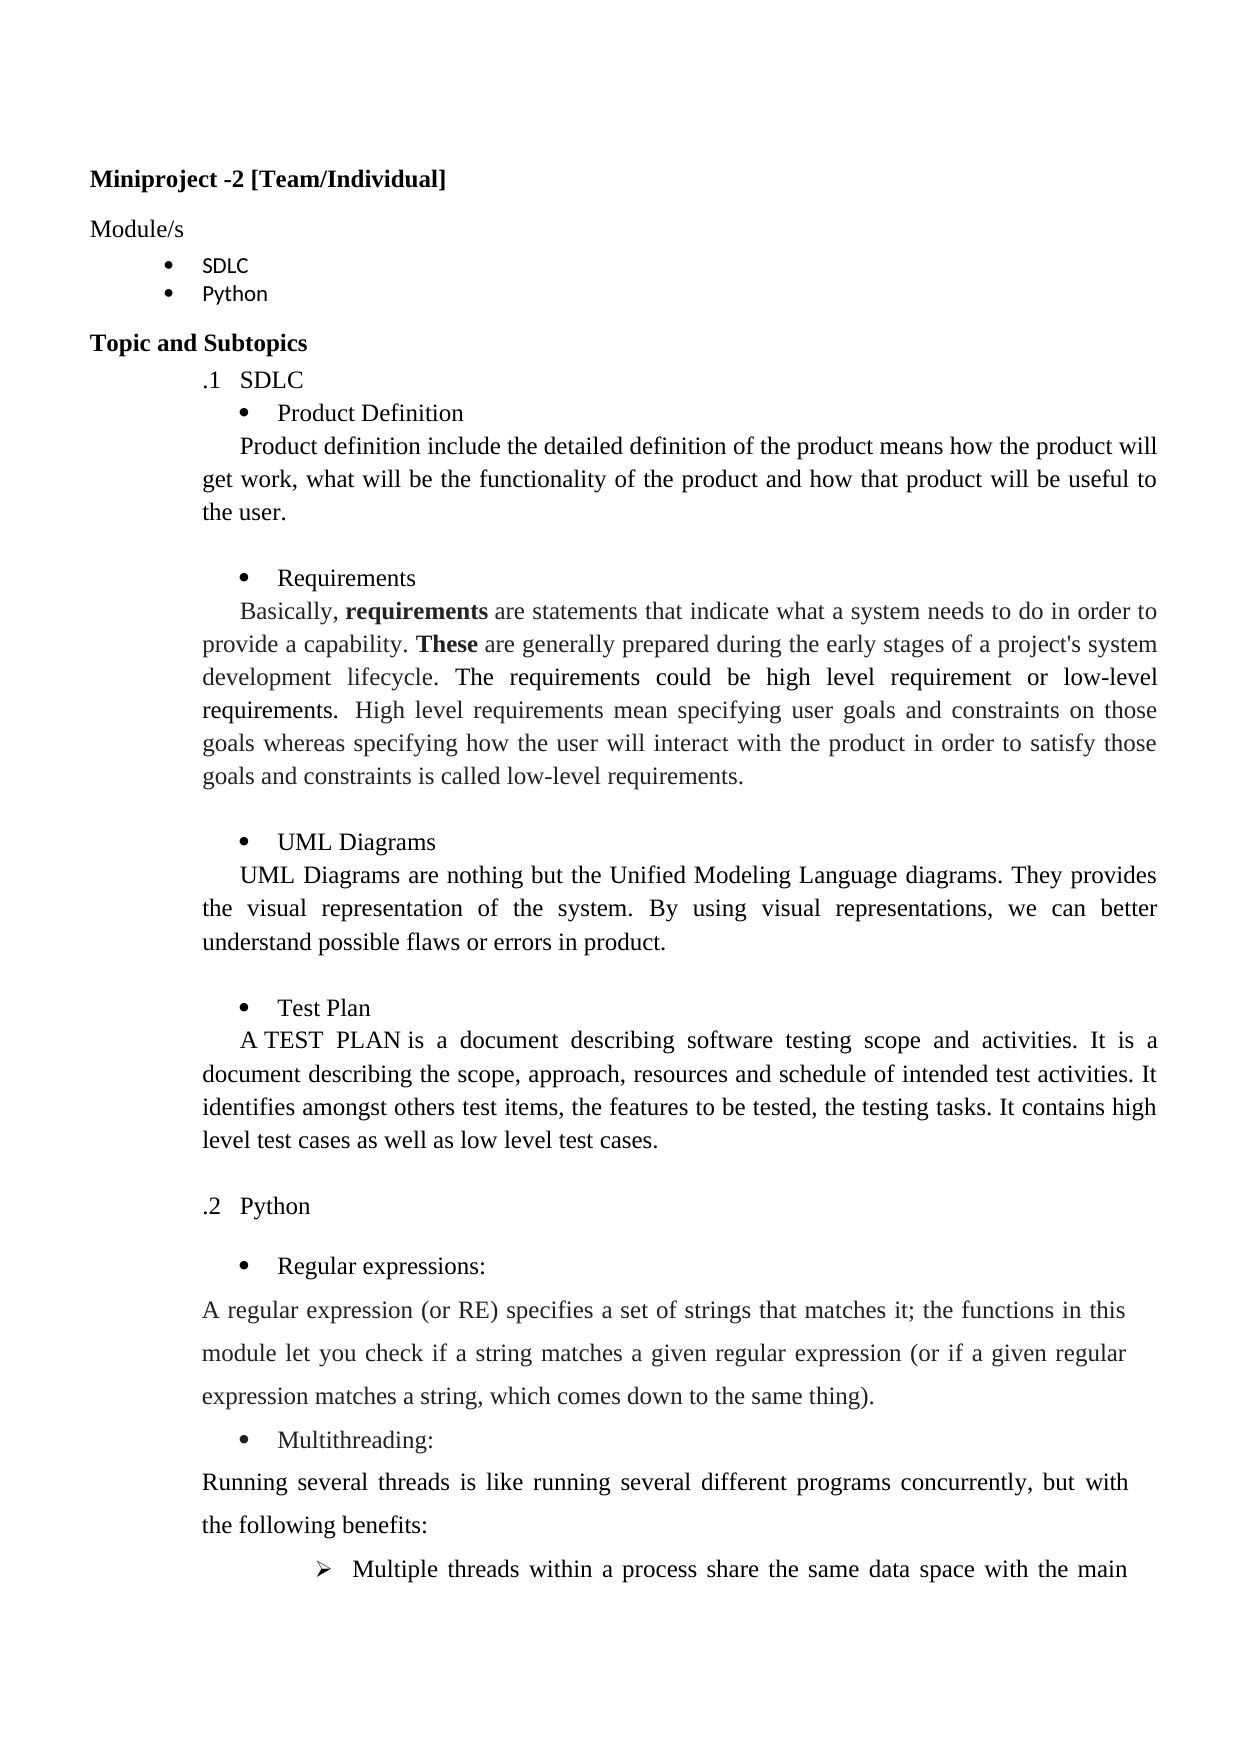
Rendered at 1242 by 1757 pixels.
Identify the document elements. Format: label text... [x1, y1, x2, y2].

list Basically, requirements are statements that indicate what a system needs to do in order to provide a capability. These are generally prepared during the early stages of a project's system development lifecycle. The requirements could be high level requirement or low-level requirements. High level requirements mean specifying user goals and constraints on those goals whereas specifying how the user will interact with the product in order to satisfy those goals and constraints is called low-level requirements. [202, 596, 1158, 790]
list UML Diagrams [239, 827, 1158, 856]
list Multiple threads within a process share the same data space with the main [314, 1554, 1129, 1582]
list Product Definition [239, 398, 1158, 427]
list SDLC [164, 251, 1158, 279]
list Regular expressions: [239, 1251, 1158, 1280]
subtitle Miniproject -2 [Team/Individual] [89, 164, 1158, 193]
list A TEST PLAN is a document describing software testing scope and activities. It is a document describing the scope, approach, resources and schedule of intended test activities. It identifies amongst others test items, the features to be tested, the testing tasks. It contains high level test cases as well as low level test cases. [202, 1026, 1158, 1153]
list Python [164, 279, 1158, 307]
text Running several threads is like running several different programs concurrently, but with the following benefits: [202, 1467, 1129, 1539]
list Test Plan [239, 993, 1158, 1021]
list UML Diagrams are nothing but the Unified Modeling Language diagrams. They provides the visual representation of the system. By using visual representations, we can better understand possible flaws or errors in product. [202, 861, 1158, 955]
list Product definition include the detailed definition of the product means how the product will get work, what will be the functionality of the product and how that product will be useful to the user. [202, 431, 1158, 526]
subtitle Module/s [89, 214, 1158, 243]
subtitle Topic and Subtopics [89, 328, 1158, 357]
list Python [202, 1191, 1158, 1219]
list Multithreading: [239, 1425, 1158, 1453]
list SDLC [202, 365, 1158, 394]
list Requirements [239, 563, 1158, 592]
text A regular expression (or RE) specifies a set of strings that matches it; the functions in this module let you check if a string matches a given regular expression (or if a given regular expression matches a string, which comes down to the same thing). [202, 1295, 1128, 1410]
